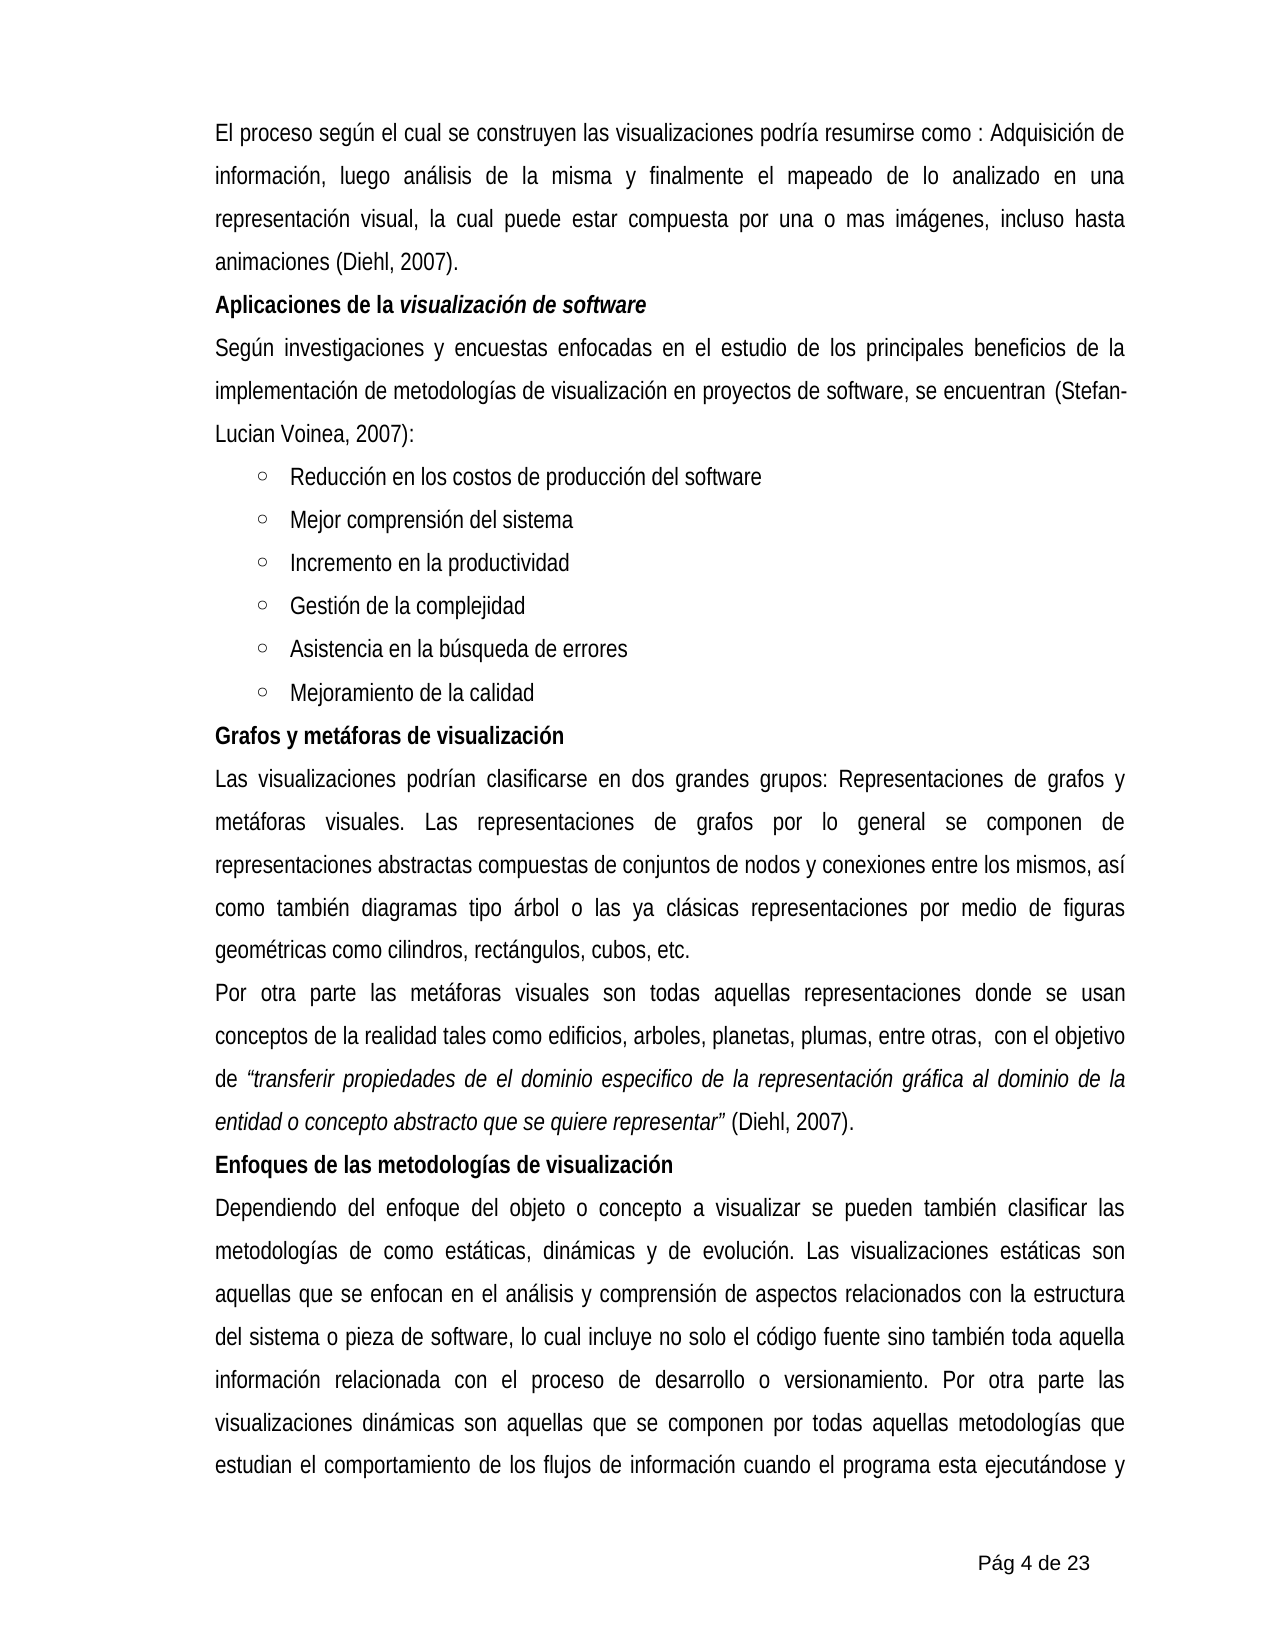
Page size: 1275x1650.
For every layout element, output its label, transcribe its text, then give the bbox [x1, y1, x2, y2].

text Dependiendo del enfoque del objeto o concepto a visualizar se pueden también clasificar las metodologías de como estáticas, dinámicas y de evolución. Las visualizaciones estáticas son aquellas que se enfocan en el análisis y comprensión de aspectos relacionados con la estructura del sistema o pieza de software, lo cual incluye no solo el código fuente sino también toda aquella información relacionada con el proceso de desarrollo o versionamiento. Por otra parte las visualizaciones dinámicas son aquellas que se componen por todas aquellas metodologías que estudian el comportamiento de los flujos de información cuando el programa esta ejecutándose y [215, 1193, 1127, 1479]
list Gestión de la complejidad [252, 591, 1127, 620]
text Por otra parte las metáforas visuales son todas aquellas representaciones donde se usan conceptos de la realidad tales como edificios, arboles, planetas, plumas, entre otras, con el objetivo de “transferir propiedades de el dominio especifico de la representación gráfica al dominio de la entidad o concepto abstracto que se quiere representar” (Diehl, 2007). [215, 978, 1127, 1136]
list Mejor comprensión del sistema [252, 505, 1127, 533]
list Incremento en la productividad [252, 548, 1127, 577]
text Las visualizaciones podrían clasificarse en dos grandes grupos: Representaciones de grafos y metáforas visuales. Las representaciones de grafos por lo general se componen de representaciones abstractas compuestas de conjuntos de nodos y conexiones entre los mismos, así como también diagramas tipo árbol o las ya clásicas representaciones por medio de figuras geométricas como cilindros, rectángulos, cubos, etc. [215, 764, 1127, 964]
text Enfoques de las metodologías de visualización [215, 1150, 1127, 1179]
text El proceso según el cual se construyen las visualizaciones podría resumirse como : Adquisición de información, luego análisis de la misma y finalmente el mapeado de lo analizado en una representación visual, la cual puede estar compuesta por una o mas imágenes, incluso hasta animaciones (Diehl, 2007). [215, 118, 1127, 276]
list Mejoramiento de la calidad [252, 678, 1127, 706]
text Grafos y metáforas de visualización [215, 721, 1127, 749]
list Asistencia en la búsqueda de errores [252, 634, 1127, 663]
text Aplicaciones de la visualización de software [215, 290, 1127, 318]
list Reducción en los costos de producción del software [252, 461, 1127, 490]
text Según investigaciones y encuestas enfocadas en el estudio de los principales beneficios de la implementación de metodologías de visualización en proyectos de software, se encuentran (Stefan-Lucian Voinea, 2007): [215, 333, 1127, 447]
